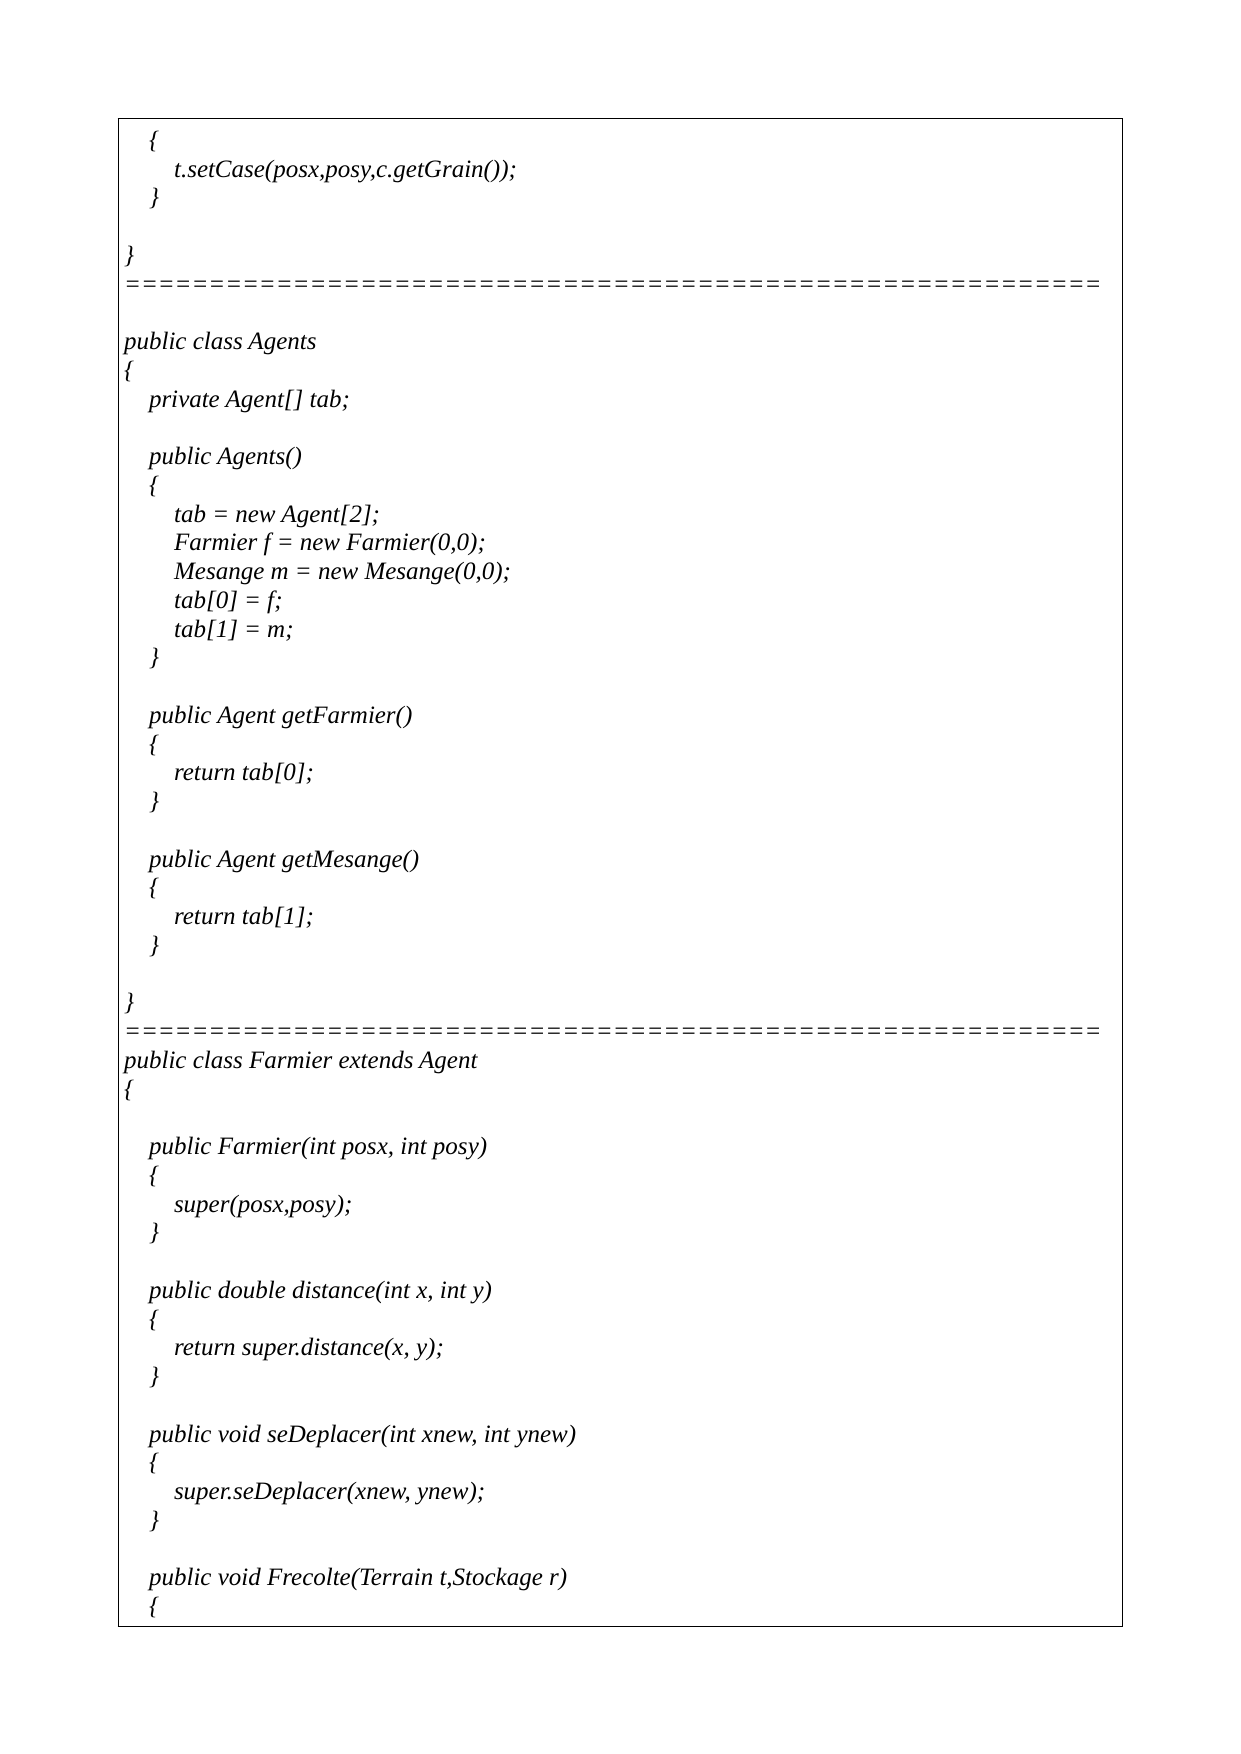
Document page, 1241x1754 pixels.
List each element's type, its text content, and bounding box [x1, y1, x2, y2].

table_header { t.setCase(posx,posy,c.getGrain()); } } ========================================================== public class Agents { private Agent[] tab; public Agents() { tab = new Agent[2]; Farmier f = new Farmier(0,0); Mesange m = new Mesange(0,0); tab[0] = f; tab[1] = m; } public Agent getFarmier() { return tab[0]; } public Agent getMesange() { return tab[1]; } } ========================================================== public class Farmier extends Agent { public Farmier(int posx, int posy) { super(posx,posy); } public double distance(int x, int y) { return super.distance(x, y); } public void seDeplacer(int xnew, int ynew) { super.seDeplacer(xnew, ynew); } public void Frecolte(Terrain t,Stockage r) { [119, 119, 1122, 1626]
